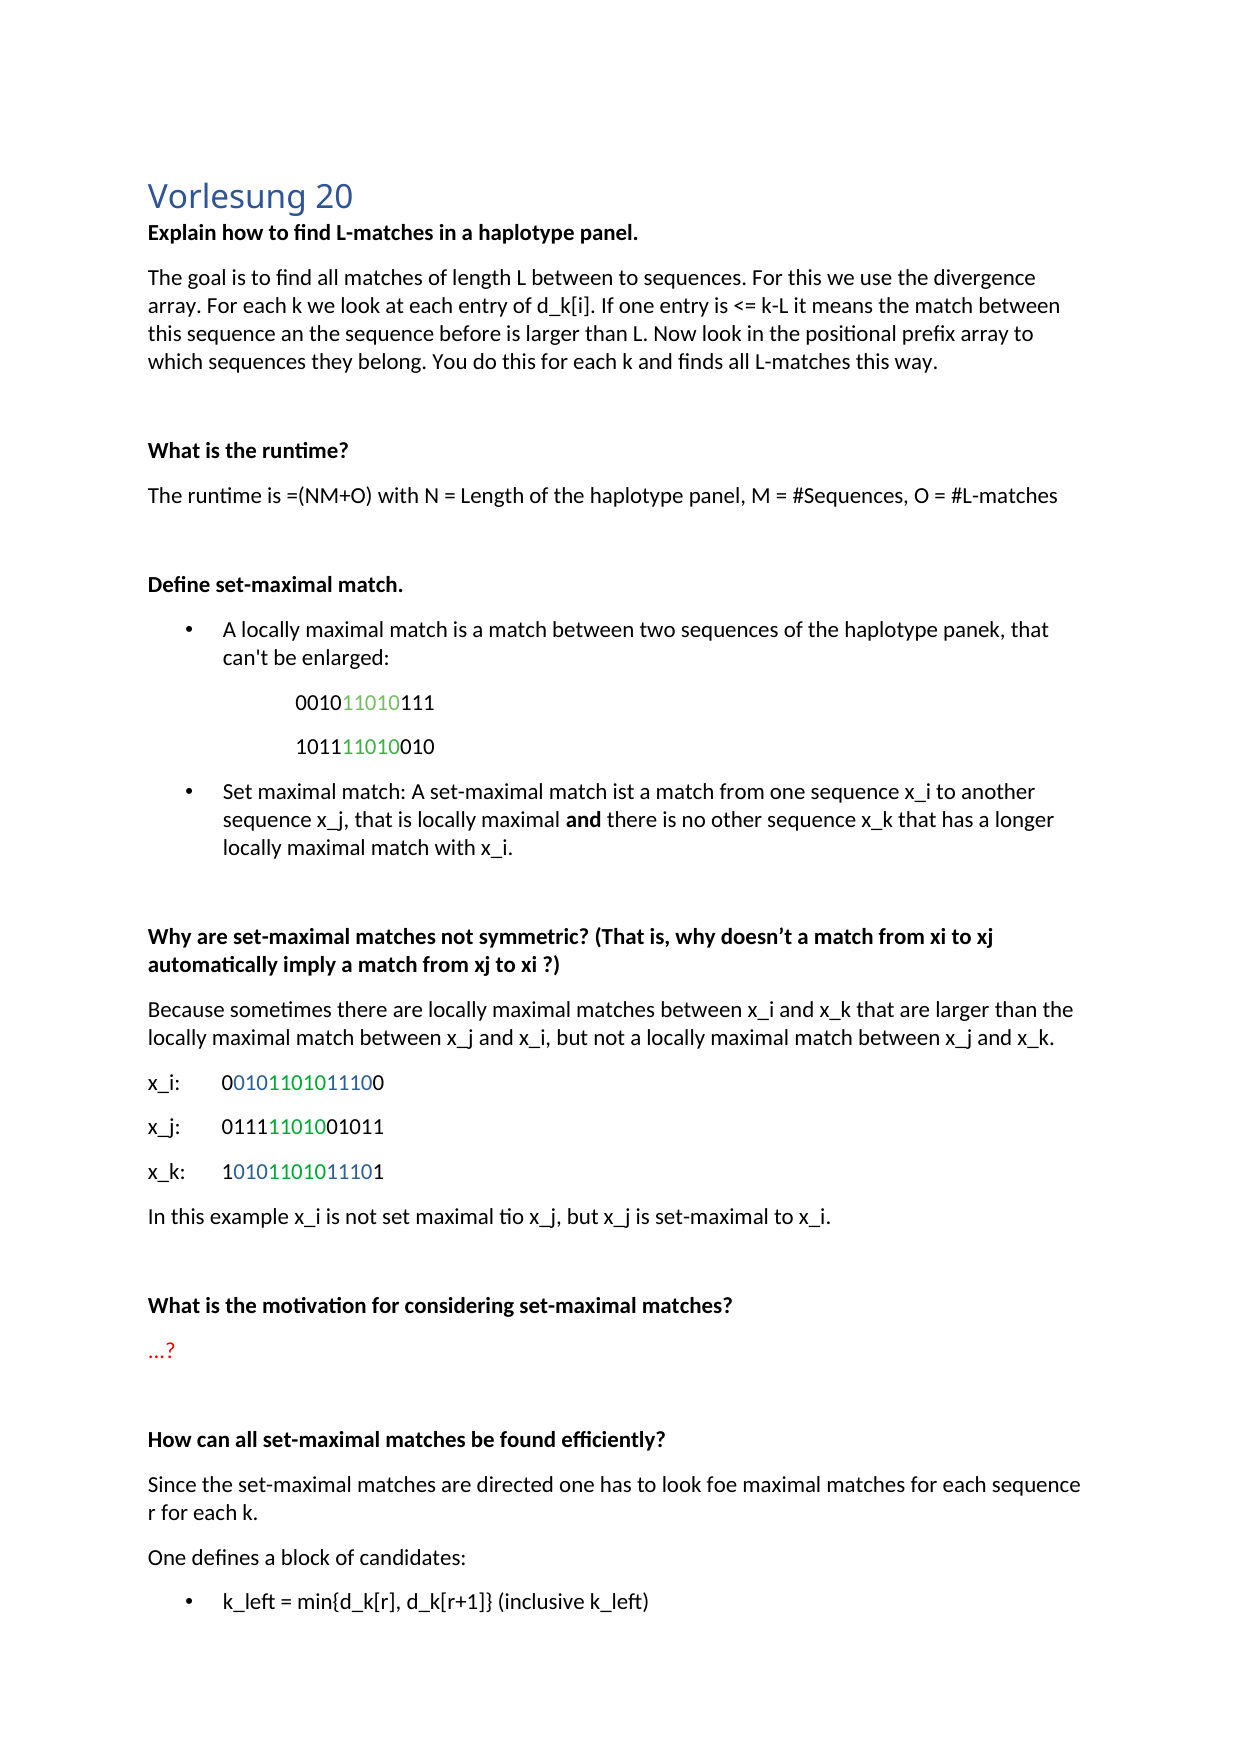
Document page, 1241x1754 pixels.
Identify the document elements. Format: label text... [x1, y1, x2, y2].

text What is the runtime? [148, 436, 1093, 464]
subtitle Vorlesung 20 [148, 173, 1093, 218]
text The runtime is =(NM+O) with N = Length of the haplotype panel, M = #Sequences, O = #L-matches [148, 481, 1093, 509]
text Define set-maximal match. [148, 570, 1093, 598]
text 101111010010 [148, 732, 1093, 760]
text How can all set-maximal matches be found efficiently? [148, 1425, 1093, 1453]
text x_i: 00101101011100 [148, 1068, 1093, 1096]
text Explain how to find L-matches in a haplotype panel. [148, 218, 1093, 246]
text Because sometimes there are locally maximal matches between x_i and x_k that are larger than the locally maximal match between x_j and x_i, but not a locally maximal match between x_j and x_k. [148, 995, 1093, 1051]
text The goal is to find all matches of length L between to sequences. For this we use the divergence array. For each k we look at each entry of d_k[i]. If one entry is <= k-L it means the match between this sequence an the sequence before is larger than L. Now look in the positional prefix array to which sequences they belong. You do this for each k and finds all L-matches this way. [148, 263, 1093, 375]
list k_left = min{d_k[r], d_k[r+1]} (inclusive k_left) [185, 1587, 1093, 1615]
text 001011010111 [148, 688, 1093, 716]
text What is the motivation for considering set-maximal matches? [148, 1291, 1093, 1319]
text One defines a block of candidates: [148, 1543, 1093, 1571]
text ...? [148, 1336, 1093, 1364]
text x_j: 01111101001011 [148, 1112, 1093, 1141]
text Why are set-maximal matches not symmetric? (That is, why doesn’t a match from xi to xj automatically imply a match from xj to xi ?) [148, 922, 1093, 978]
list Set maximal match: A set-maximal match ist a match from one sequence x_i to another sequence x_j, that is locally maximal and there is no other sequence x_k that has a longer locally maximal match with x_i. [185, 777, 1093, 861]
text In this example x_i is not set maximal tio x_j, but x_j is set-maximal to x_i. [148, 1202, 1093, 1230]
text x_k: 10101101011101 [148, 1157, 1093, 1185]
text Since the set-maximal matches are directed one has to look foe maximal matches for each sequence r for each k. [148, 1470, 1093, 1526]
list A locally maximal match is a match between two sequences of the haplotype panek, that can't be enlarged: [185, 615, 1093, 671]
